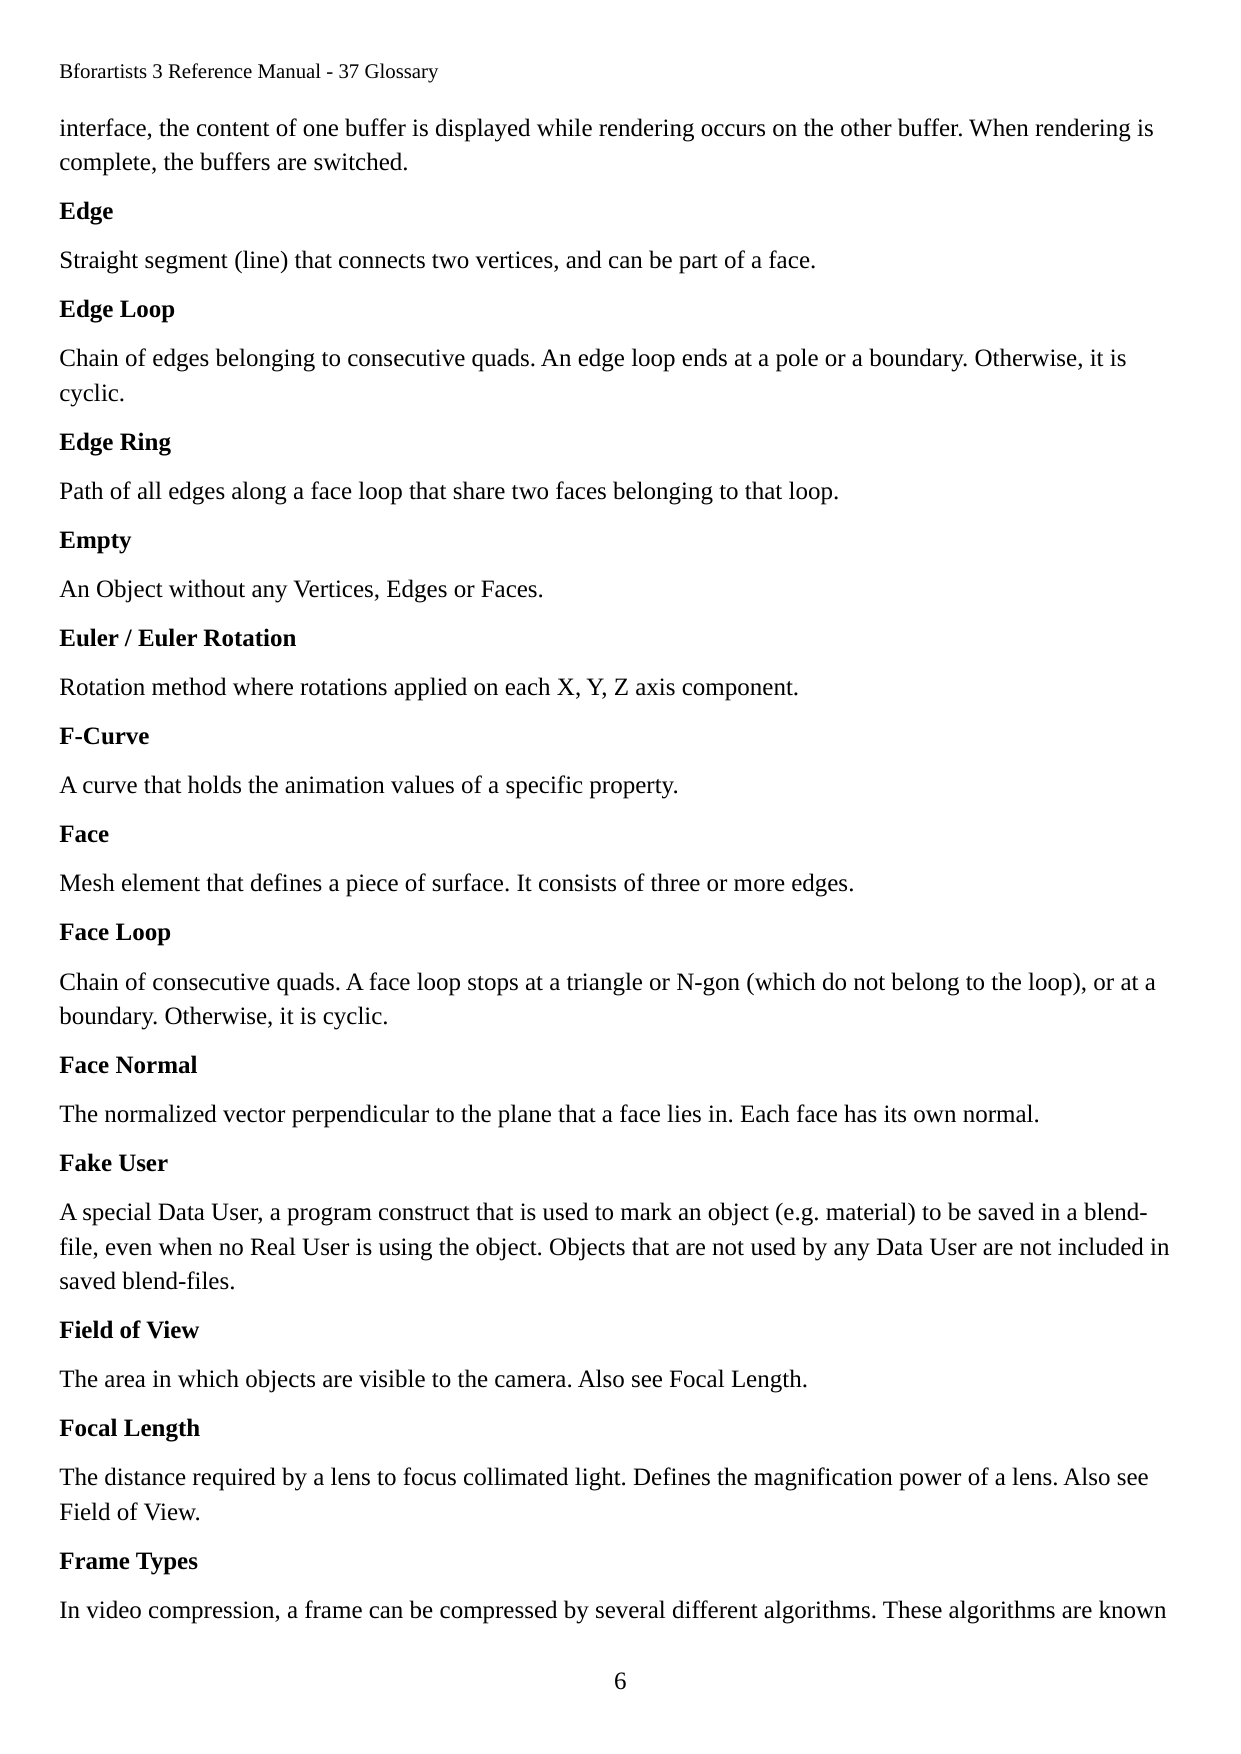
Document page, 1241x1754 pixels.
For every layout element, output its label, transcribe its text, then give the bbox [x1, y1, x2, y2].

text Frame Types [59, 1546, 1181, 1575]
text Edge Ring [59, 427, 1181, 456]
text Euler / Euler Rotation [59, 623, 1181, 652]
text In video compression, a frame can be compressed by several different algorithms. These algorithms are known [59, 1595, 1181, 1624]
text Mesh element that defines a piece of surface. It consists of three or more edges. [59, 868, 1181, 897]
text The distance required by a lens to focus collimated light. Defines the magnification power of a lens. Also see Field of View. [59, 1462, 1181, 1526]
text The area in which objects are visible to the camera. Also see Focal Length. [59, 1364, 1181, 1393]
text Face [59, 819, 1181, 848]
text Field of View [59, 1315, 1181, 1344]
text Rotation method where rotations applied on each X, Y, Z axis component. [59, 672, 1181, 701]
text Path of all edges along a face loop that share two faces belonging to that loop. [59, 476, 1181, 505]
text A curve that holds the animation values of a specific property. [59, 770, 1181, 799]
text The normalized vector perpendicular to the plane that a face lies in. Each face has its own normal. [59, 1099, 1181, 1128]
text F-Curve [59, 721, 1181, 750]
text An Object without any Vertices, Edges or Faces. [59, 574, 1181, 603]
text Chain of consecutive quads. A face loop stops at a triangle or N-gon (which do not belong to the loop), or at a boundary. Otherwise, it is cyclic. [59, 967, 1181, 1030]
text Edge [59, 196, 1181, 225]
text Edge Loop [59, 294, 1181, 323]
text Chain of edges belonging to consecutive quads. An edge loop ends at a pole or a boundary. Otherwise, it is cyclic. [59, 343, 1181, 407]
text Fake User [59, 1148, 1181, 1177]
text Face Normal [59, 1050, 1181, 1079]
text Face Loop [59, 917, 1181, 946]
text A special Data User, a program construct that is used to mark an object (e.g. material) to be saved in a blend-file, even when no Real User is using the object. Objects that are not used by any Data User are not included in saved blend-files. [59, 1197, 1181, 1295]
text Focal Length [59, 1413, 1181, 1442]
text Empty [59, 525, 1181, 554]
text interface, the content of one buffer is displayed while rendering occurs on the other buffer. When rendering is complete, the buffers are switched. [59, 113, 1181, 176]
text Straight segment (line) that connects two vertices, and can be part of a face. [59, 245, 1181, 274]
